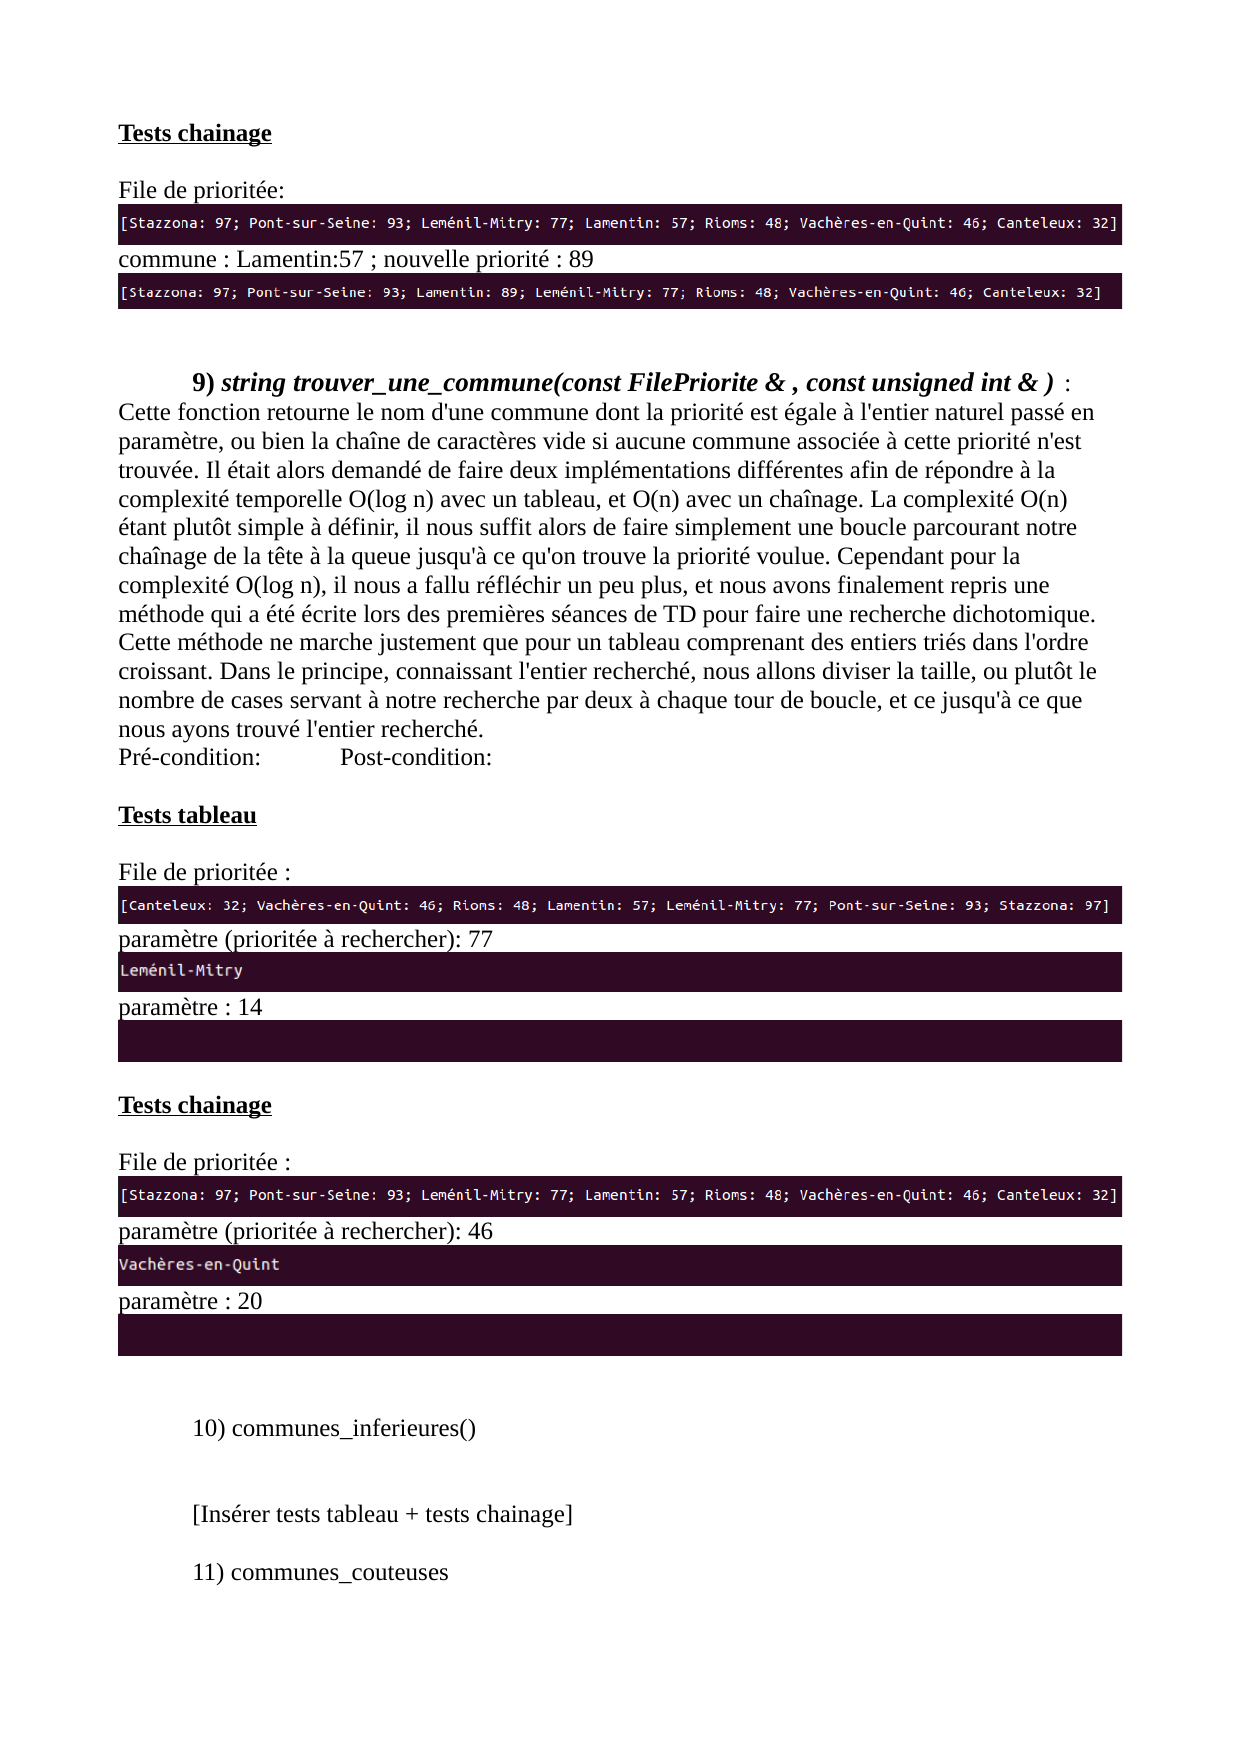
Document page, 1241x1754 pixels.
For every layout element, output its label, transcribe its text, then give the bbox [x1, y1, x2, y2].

text paramètre (prioritée à rechercher): 77 [118, 924, 1122, 952]
picture [118, 952, 1123, 992]
text Tests chainage [118, 1090, 1122, 1119]
text commune : Lamentin:57 ; nouvelle priorité : 89 [118, 245, 1122, 273]
picture [118, 886, 1123, 924]
text [Insérer tests tableau + tests chainage] [118, 1499, 1122, 1528]
text File de prioritée: [118, 176, 1122, 204]
text paramètre (prioritée à rechercher): 46 [118, 1217, 1122, 1245]
text paramètre : 14 [118, 992, 1122, 1020]
picture [118, 1314, 1123, 1356]
text File de prioritée : [118, 1147, 1122, 1176]
text File de prioritée : [118, 857, 1122, 886]
text Tests chainage [118, 118, 1122, 147]
text 10) communes_inferieures() [118, 1413, 1122, 1442]
text Tests tableau [118, 800, 1122, 829]
picture [118, 204, 1123, 245]
picture [118, 1245, 1123, 1286]
text Pré-condition: Post-condition: [118, 742, 1122, 771]
text 9) string trouver_une_commune(const FilePriorite & , const unsigned int & ) : Cette fonction retourne le nom d'une commune dont la priorité est égale à l'entier naturel passé en paramètre, ou bien la chaîne de caractères vide si aucune commune associée à cette priorité n'est trouvée. Il était alors demandé de faire deux implémentations différentes afin de répondre à la complexité temporelle O(log n) avec un tableau, et O(n) avec un chaînage. La complexité O(n) étant plutôt simple à définir, il nous suffit alors de faire simplement une boucle parcourant notre chaînage de la tête à la queue jusqu'à ce qu'on trouve la priorité voulue. Cependant pour la complexité O(log n), il nous a fallu réfléchir un peu plus, et nous avons finalement repris une méthode qui a été écrite lors des premières séances de TD pour faire une recherche dichotomique. Cette méthode ne marche justement que pour un tableau comprenant des entiers triés dans l'ordre croissant. Dans le principe, connaissant l'entier recherché, nous allons diviser la taille, ou plutôt le nombre de cases servant à notre recherche par deux à chaque tour de boucle, et ce jusqu'à ce que nous ayons trouvé l'entier recherché. [118, 366, 1122, 742]
text 11) communes_couteuses [118, 1557, 1122, 1585]
picture [118, 1020, 1123, 1062]
picture [118, 273, 1123, 309]
picture [118, 1176, 1123, 1217]
text paramètre : 20 [118, 1286, 1122, 1314]
